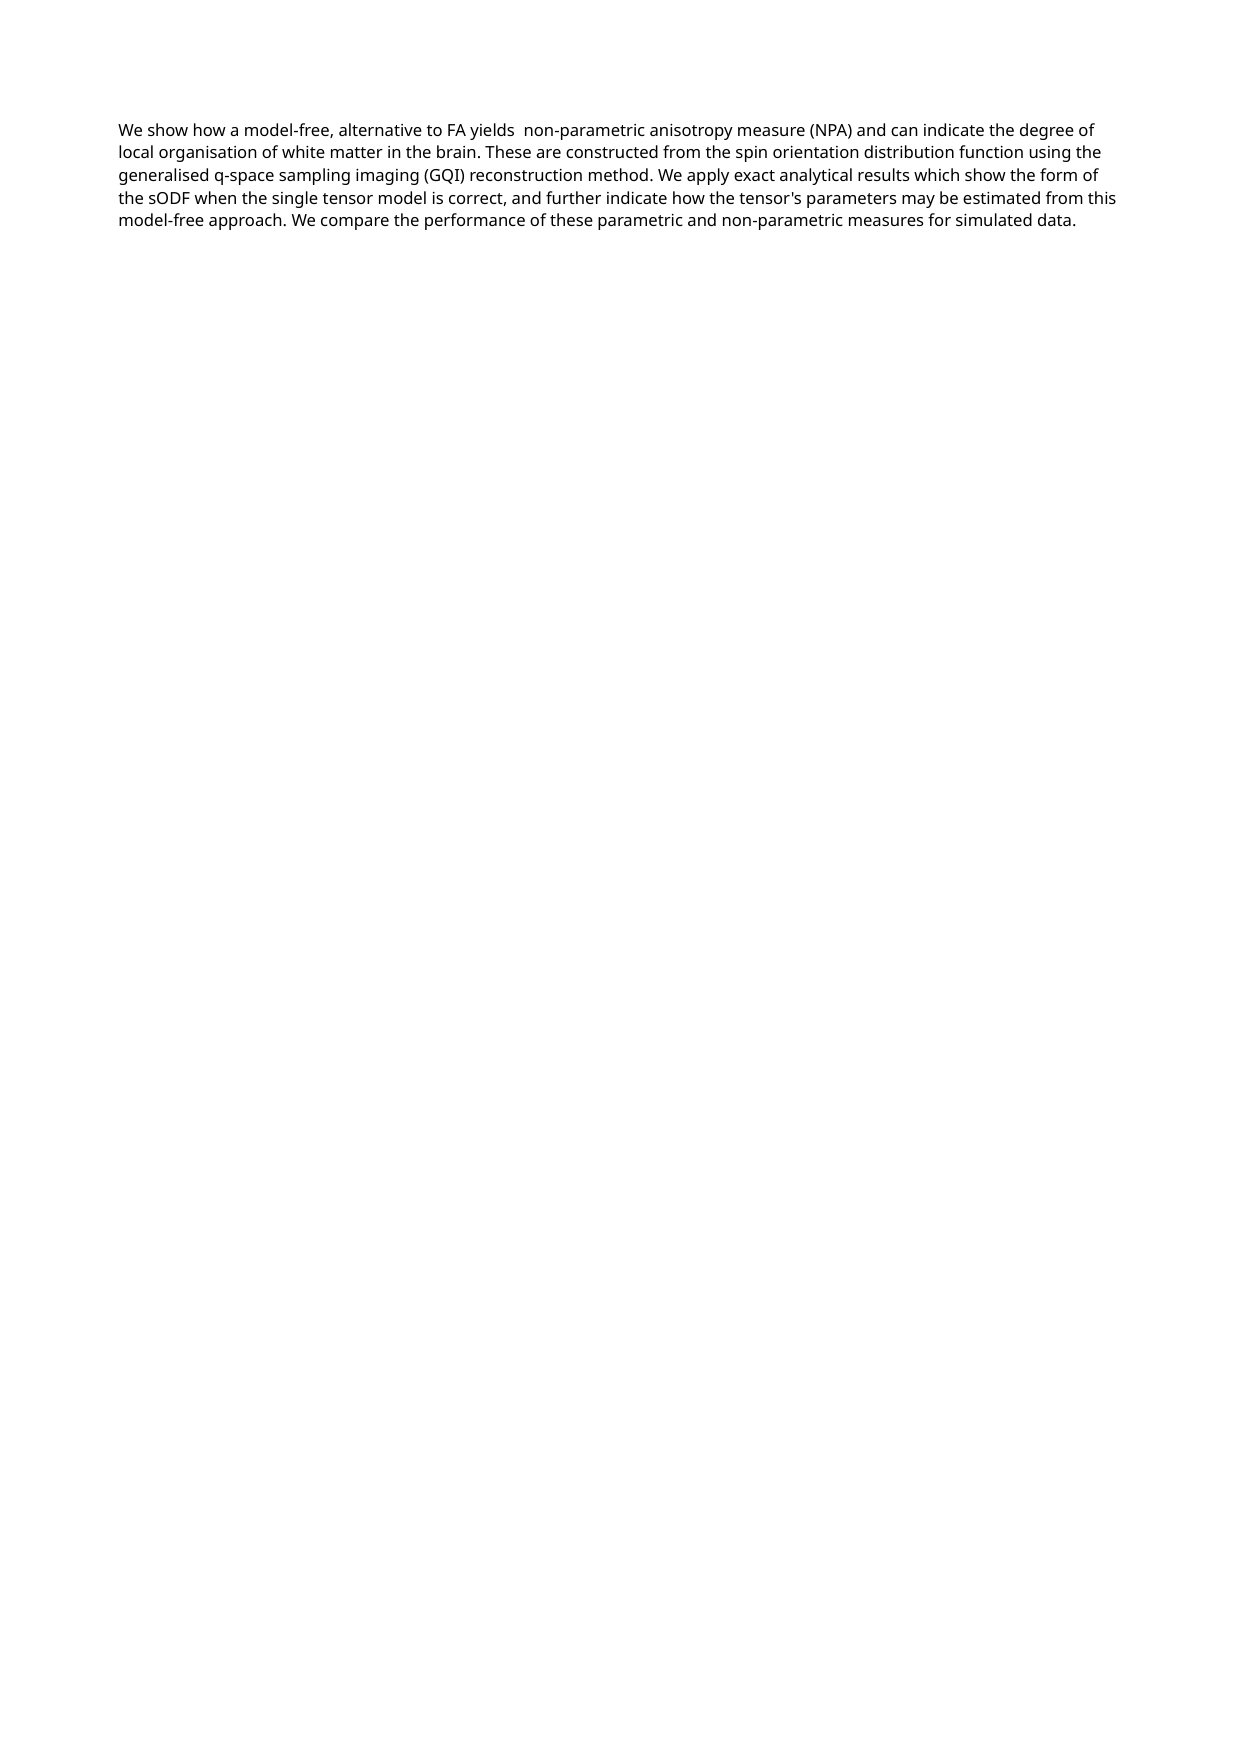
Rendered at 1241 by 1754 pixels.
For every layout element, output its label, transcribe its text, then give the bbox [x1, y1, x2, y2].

text We show how a model-free, alternative to FA yields non-parametric anisotropy measure (NPA) and can indicate the degree of local organisation of white matter in the brain. These are constructed from the spin orientation distribution function using the generalised q-space sampling imaging (GQI) reconstruction method. We apply exact analytical results which show the form of the sODF when the single tensor model is correct, and further indicate how the tensor's parameters may be estimated from this model-free approach. We compare the performance of these parametric and non-parametric measures for simulated data. [118, 118, 1122, 232]
